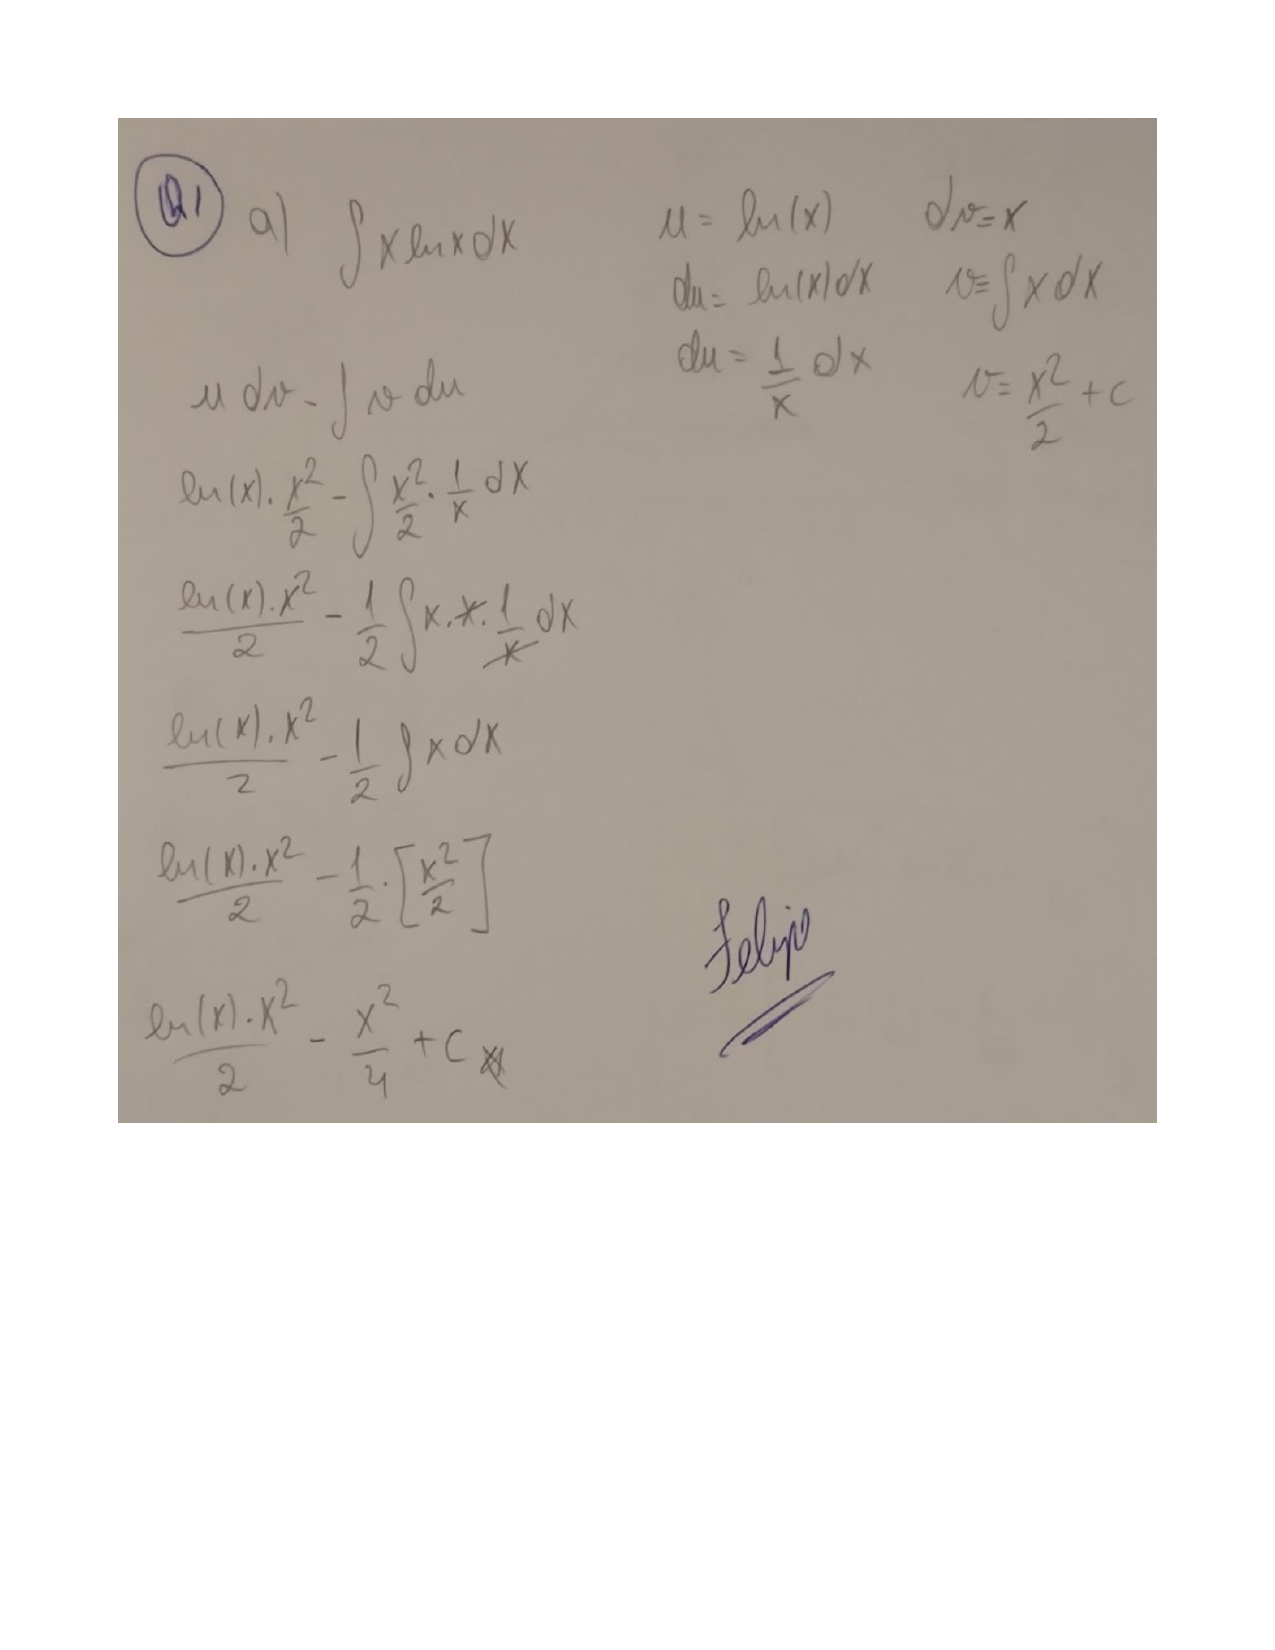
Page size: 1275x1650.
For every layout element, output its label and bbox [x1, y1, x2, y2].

picture [118, 118, 1157, 1123]
